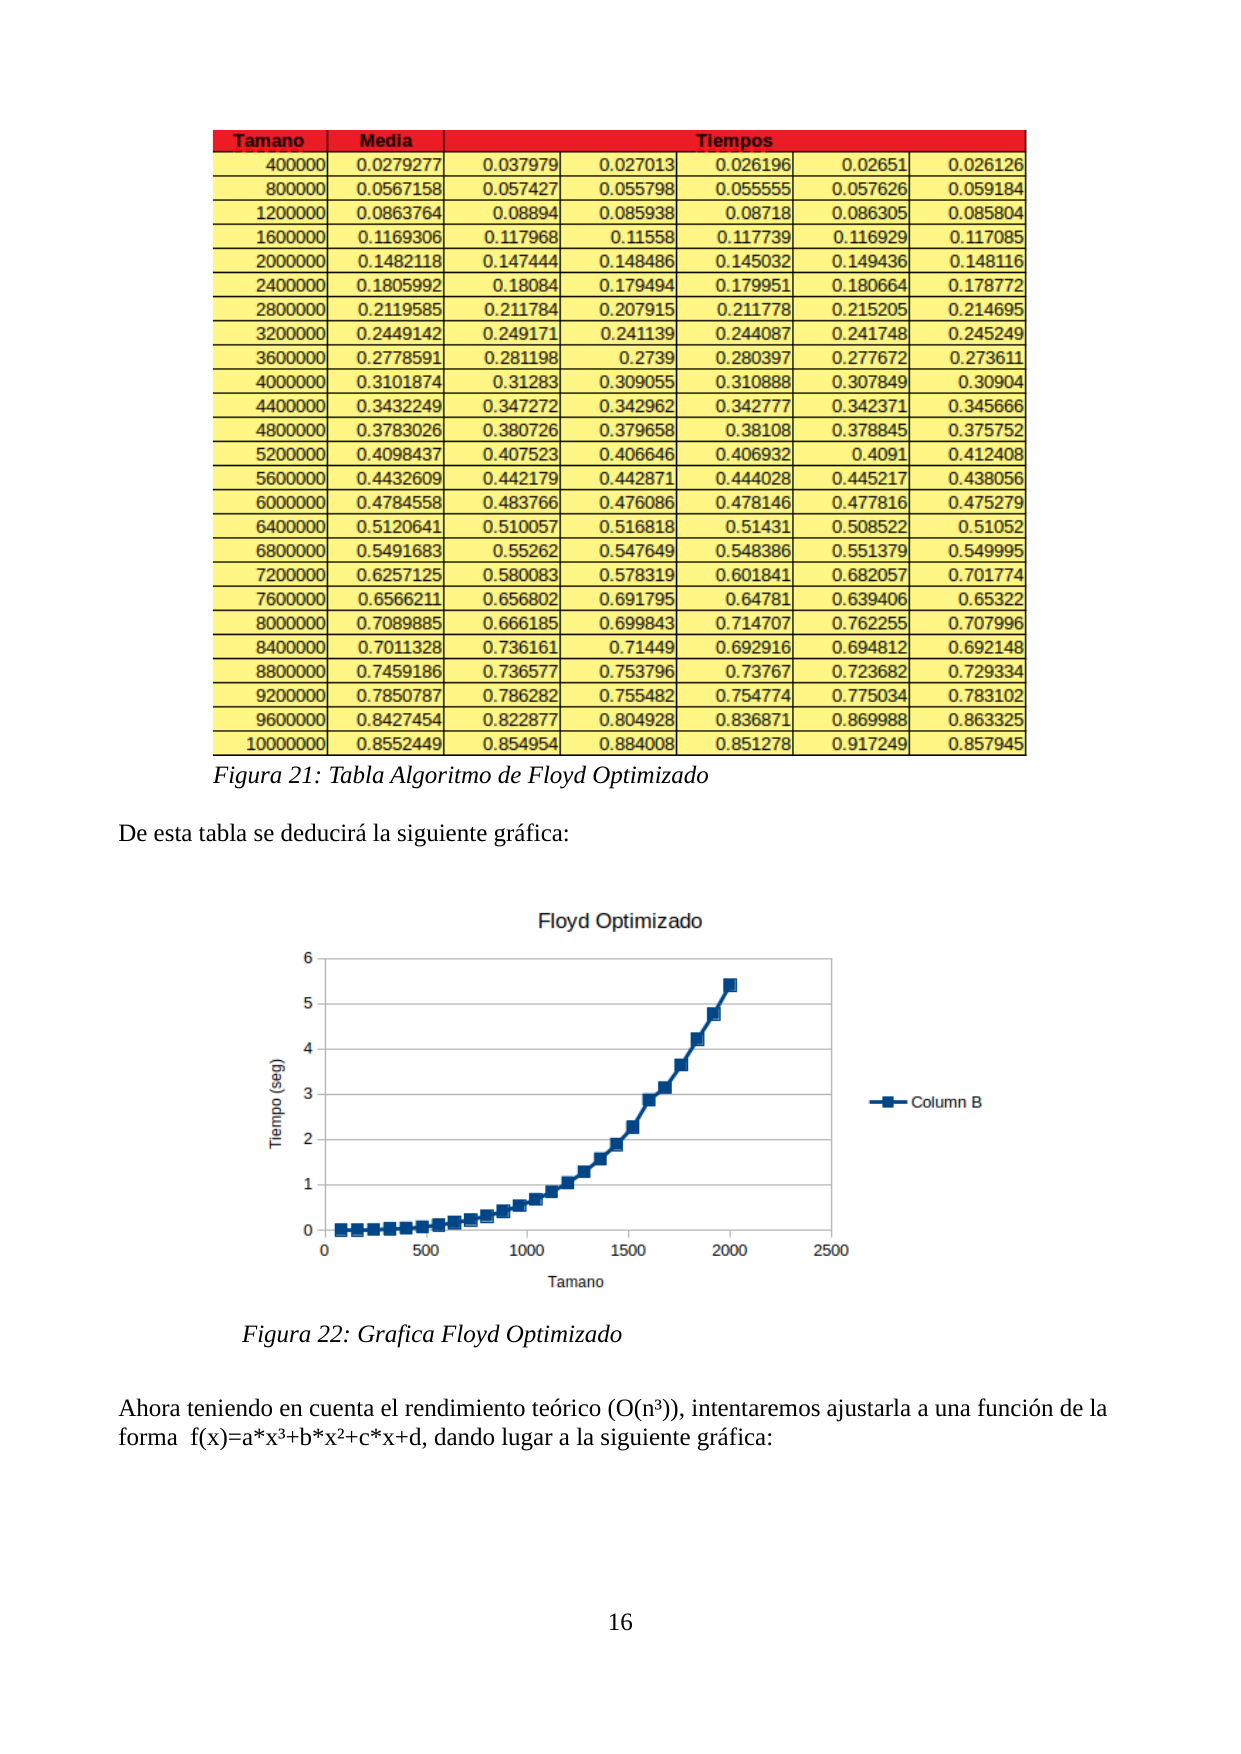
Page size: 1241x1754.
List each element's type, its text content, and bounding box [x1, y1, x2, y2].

text Figura 21: Tabla Algoritmo de Floyd Optimizado [213, 756, 1027, 789]
picture [241, 888, 999, 1315]
text Figura 22: Grafica Floyd Optimizado [242, 1315, 998, 1348]
text Ahora teniendo en cuenta el rendimiento teórico (O(n³)), intentaremos ajustarla a una función de la forma f(x)=a*x³+b*x²+c*x+d, dando lugar a la siguiente gráfica: [118, 1393, 1122, 1451]
text De esta tabla se deducirá la siguiente gráfica: [118, 818, 1122, 847]
picture [212, 130, 1028, 756]
